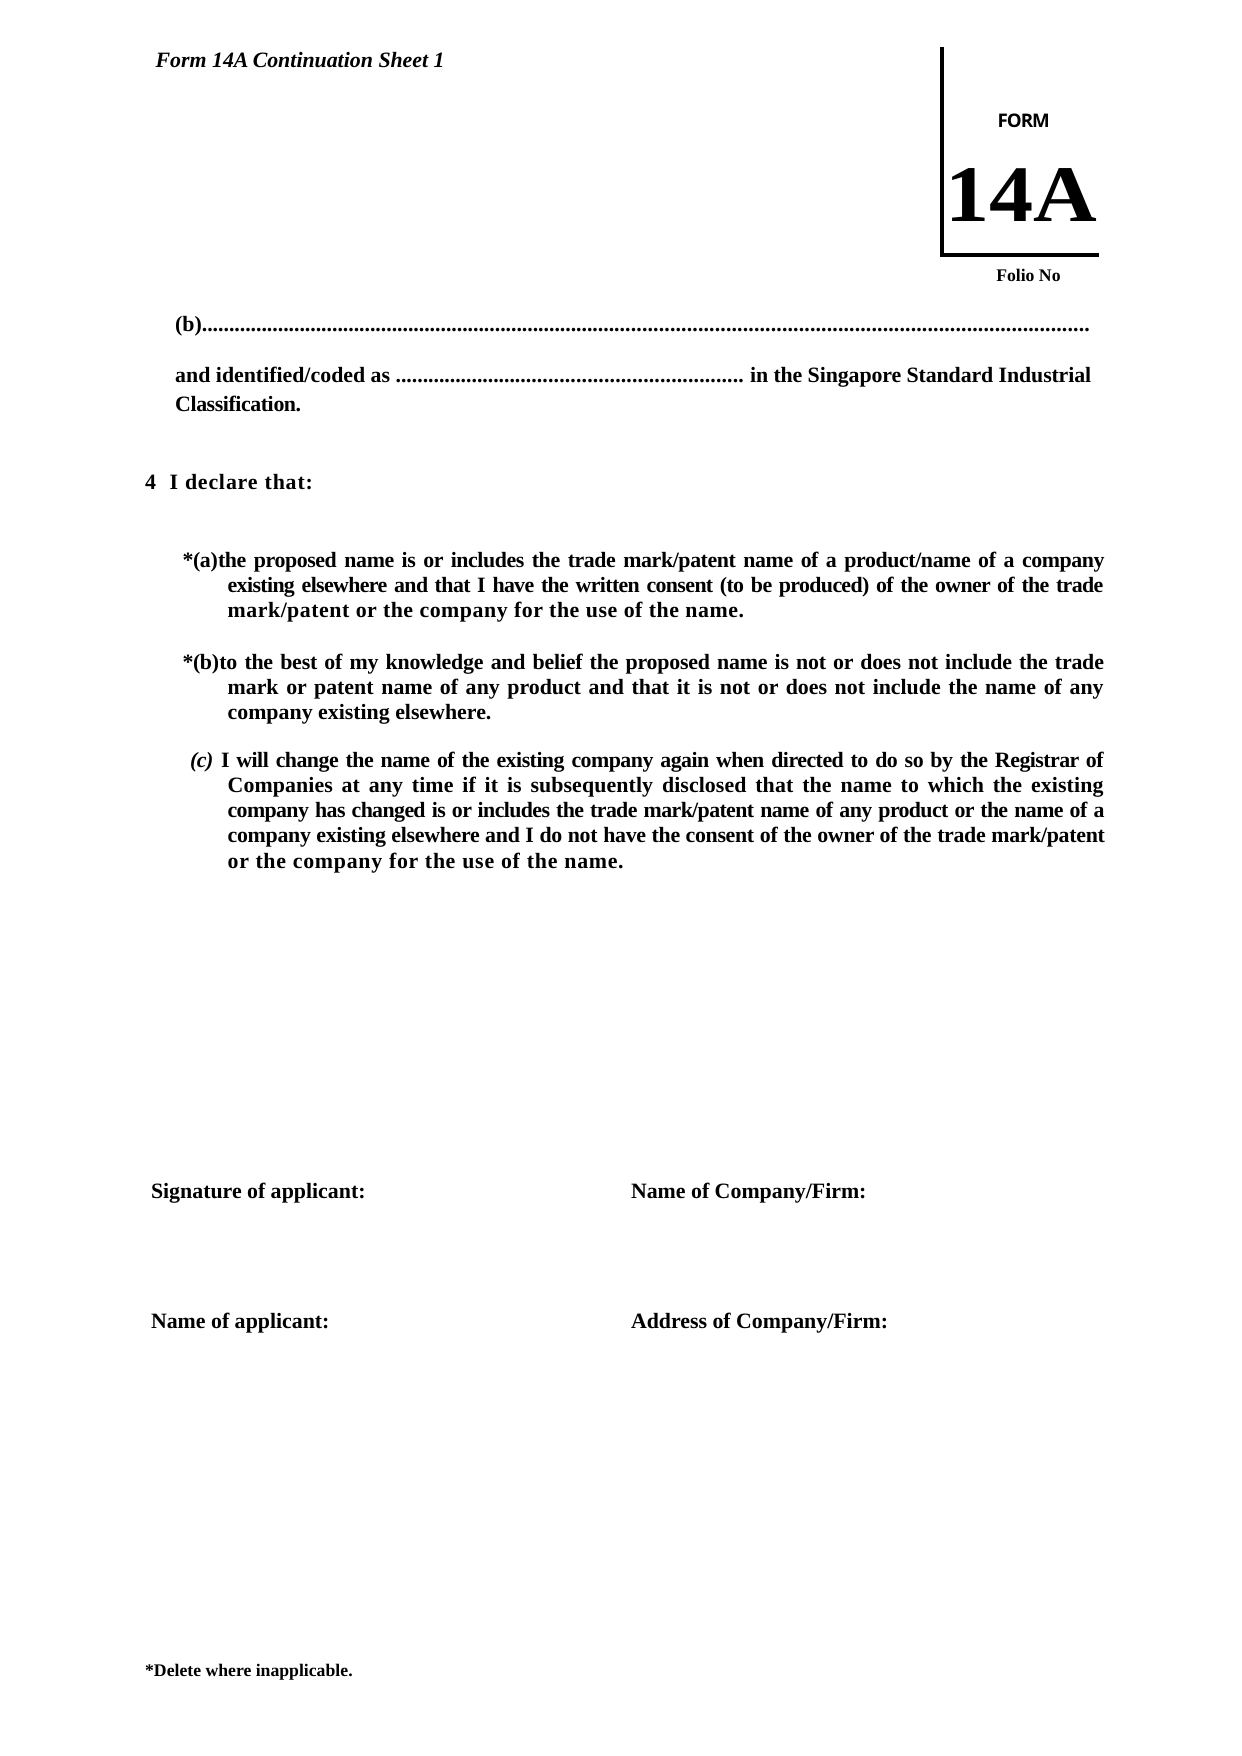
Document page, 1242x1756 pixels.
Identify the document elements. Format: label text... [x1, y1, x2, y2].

text (c) I will change the name of the existing company again when directed to do so by the Registrar of Companies at any time if it is subsequently disclosed that the name to which the existing company has changed is or includes the trade mark/patent name of any product or the name of a company existing elsewhere and I do not have the consent of the owner of the trade mark/patent or the company for the use of the name. [190, 747, 1105, 873]
text (b) [175, 311, 1105, 336]
table_cell [145, 133, 940, 253]
table_header Form 14A Continuation Sheet 1 [145, 47, 940, 133]
table_header Signature of applicant: [145, 1172, 625, 1302]
list the proposed name is or includes the trade mark/patent name of a product/name of a company existing elsewhere and that I have the written consent (to be produced) of the owner of the trade mark/patent or the company for the use of the name. [182, 547, 1105, 622]
text Classification. [175, 391, 1105, 417]
table_cell 14A [944, 133, 1099, 253]
table_cell Address of Company/Firm: <get_company_full_address(o.company_id)> [625, 1302, 1105, 1469]
table_header Name of Company/Firm: <o.name> [625, 1172, 1105, 1302]
list to the best of my knowledge and belief the proposed name is not or does not include the trade mark or patent name of any product and that it is not or does not include the name of any company existing elsewhere. [182, 649, 1105, 724]
table_cell FORM [944, 47, 1099, 133]
text 4 I declare that: [145, 469, 1105, 494]
text and identified/coded as in the Singapore Standard Industrial [175, 362, 1105, 388]
table_cell Name of applicant: [145, 1302, 625, 1469]
text Folio No [145, 264, 1060, 285]
text *Delete where inapplicable. [145, 1660, 1105, 1680]
